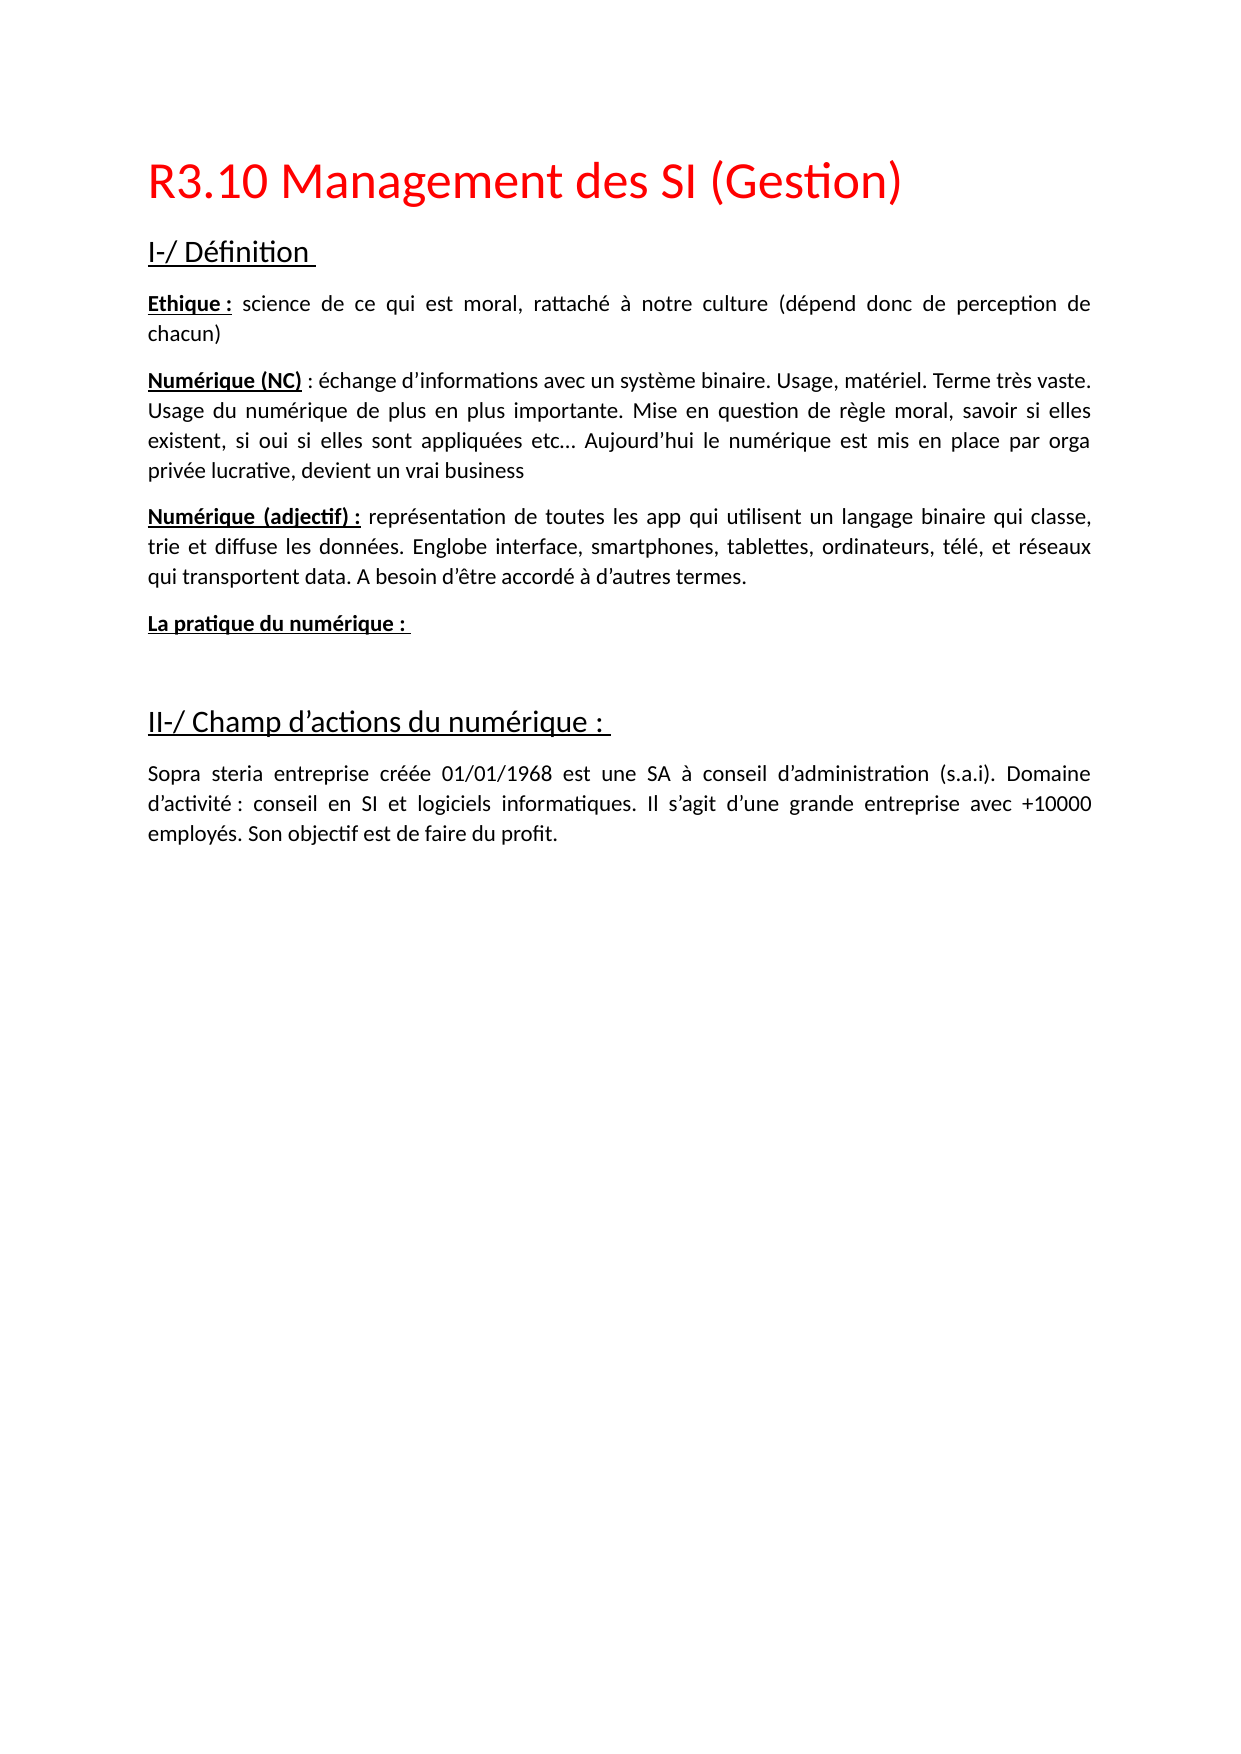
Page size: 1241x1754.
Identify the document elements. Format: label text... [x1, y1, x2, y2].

text Ethique : science de ce qui est moral, rattaché à notre culture (dépend donc de perception de chacun) [148, 289, 1093, 347]
text Sopra steria entreprise créée 01/01/1968 est une SA à conseil d’administration (s.a.i). Domaine d’activité : conseil en SI et logiciels informatiques. Il s’agit d’une grande entreprise avec +10000 employés. Son objectif est de faire du profit. [148, 759, 1093, 847]
text I-/ Définition [148, 232, 1093, 270]
text Numérique (NC) : échange d’informations avec un système binaire. Usage, matériel. Terme très vaste. Usage du numérique de plus en plus importante. Mise en question de règle moral, savoir si elles existent, si oui si elles sont appliquées etc… Aujourd’hui le numérique est mis en place par orga privée lucrative, devient un vrai business [148, 366, 1093, 484]
text La pratique du numérique : [148, 609, 1093, 637]
text R3.10 Management des SI (Gestion) [148, 148, 1093, 211]
text Numérique (adjectif) : représentation de toutes les app qui utilisent un langage binaire qui classe, trie et diffuse les données. Englobe interface, smartphones, tablettes, ordinateurs, télé, et réseaux qui transportent data. A besoin d’être accordé à d’autres termes. [148, 502, 1093, 590]
text II-/ Champ d’actions du numérique : [148, 702, 1093, 740]
